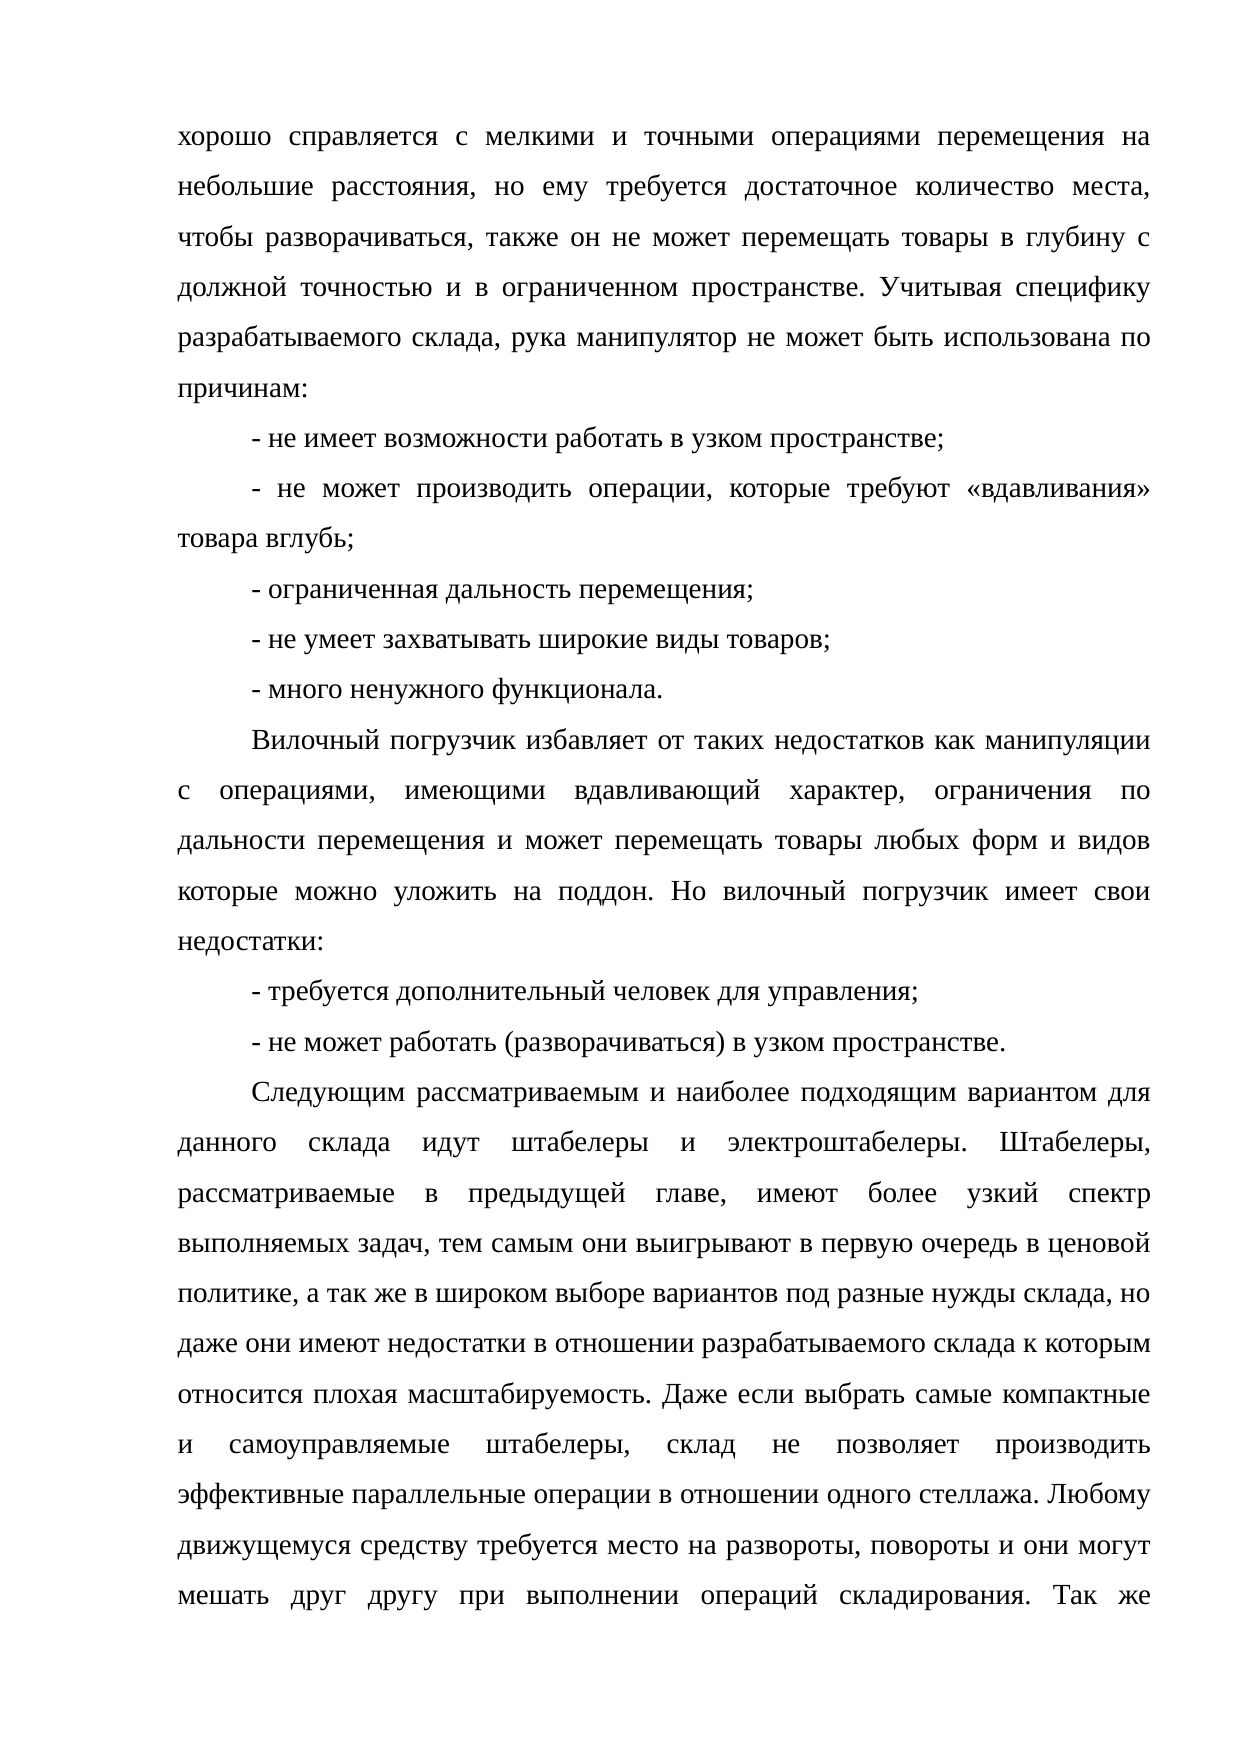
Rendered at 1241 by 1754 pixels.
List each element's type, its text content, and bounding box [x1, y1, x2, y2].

text Следующим рассматриваемым и наиболее подходящим вариантом для данного склада идут штабелеры и электроштабелеры. Штабелеры, рассматриваемые в предыдущей главе, имеют более узкий спектр выполняемых задач, тем самым они выигрывают в первую очередь в ценовой политике, а так же в широком выборе вариантов под разные нужды склада, но даже они имеют недостатки в отношении разрабатываемого склада к которым относится плохая масштабируемость. Даже если выбрать самые компактные и самоуправляемые штабелеры, склад не позволяет производить эффективные параллельные операции в отношении одного стеллажа. Любому движущемуся средству требуется место на развороты, повороты и они могут мешать друг другу при выполнении операций складирования. Так же [177, 1074, 1152, 1611]
text Вилочный погрузчик избавляет от таких недостатков как манипуляции с операциями, имеющими вдавливающий характер, ограничения по дальности перемещения и может перемещать товары любых форм и видов которые можно уложить на поддон. Но вилочный погрузчик имеет свои недостатки: [177, 722, 1152, 957]
text - не может производить операции, которые требуют «вдавливания» товара вглубь; [177, 470, 1152, 554]
text - не может работать (разворачиваться) в узком пространстве. [177, 1024, 1152, 1057]
text - не умеет захватывать широкие виды товаров; [177, 621, 1152, 655]
text - не имеет возможности работать в узком пространстве; [177, 420, 1152, 453]
text хорошо справляется с мелкими и точными операциями перемещения на небольшие расстояния, но ему требуется достаточное количество места, чтобы разворачиваться, также он не может перемещать товары в глубину с должной точностью и в ограниченном пространстве. Учитывая специфику разрабатываемого склада, рука манипулятор не может быть использована по причинам: [177, 118, 1152, 403]
text - много ненужного функционала. [177, 672, 1152, 705]
text - ограниченная дальность перемещения; [177, 571, 1152, 604]
text - требуется дополнительный человек для управления; [177, 973, 1152, 1007]
